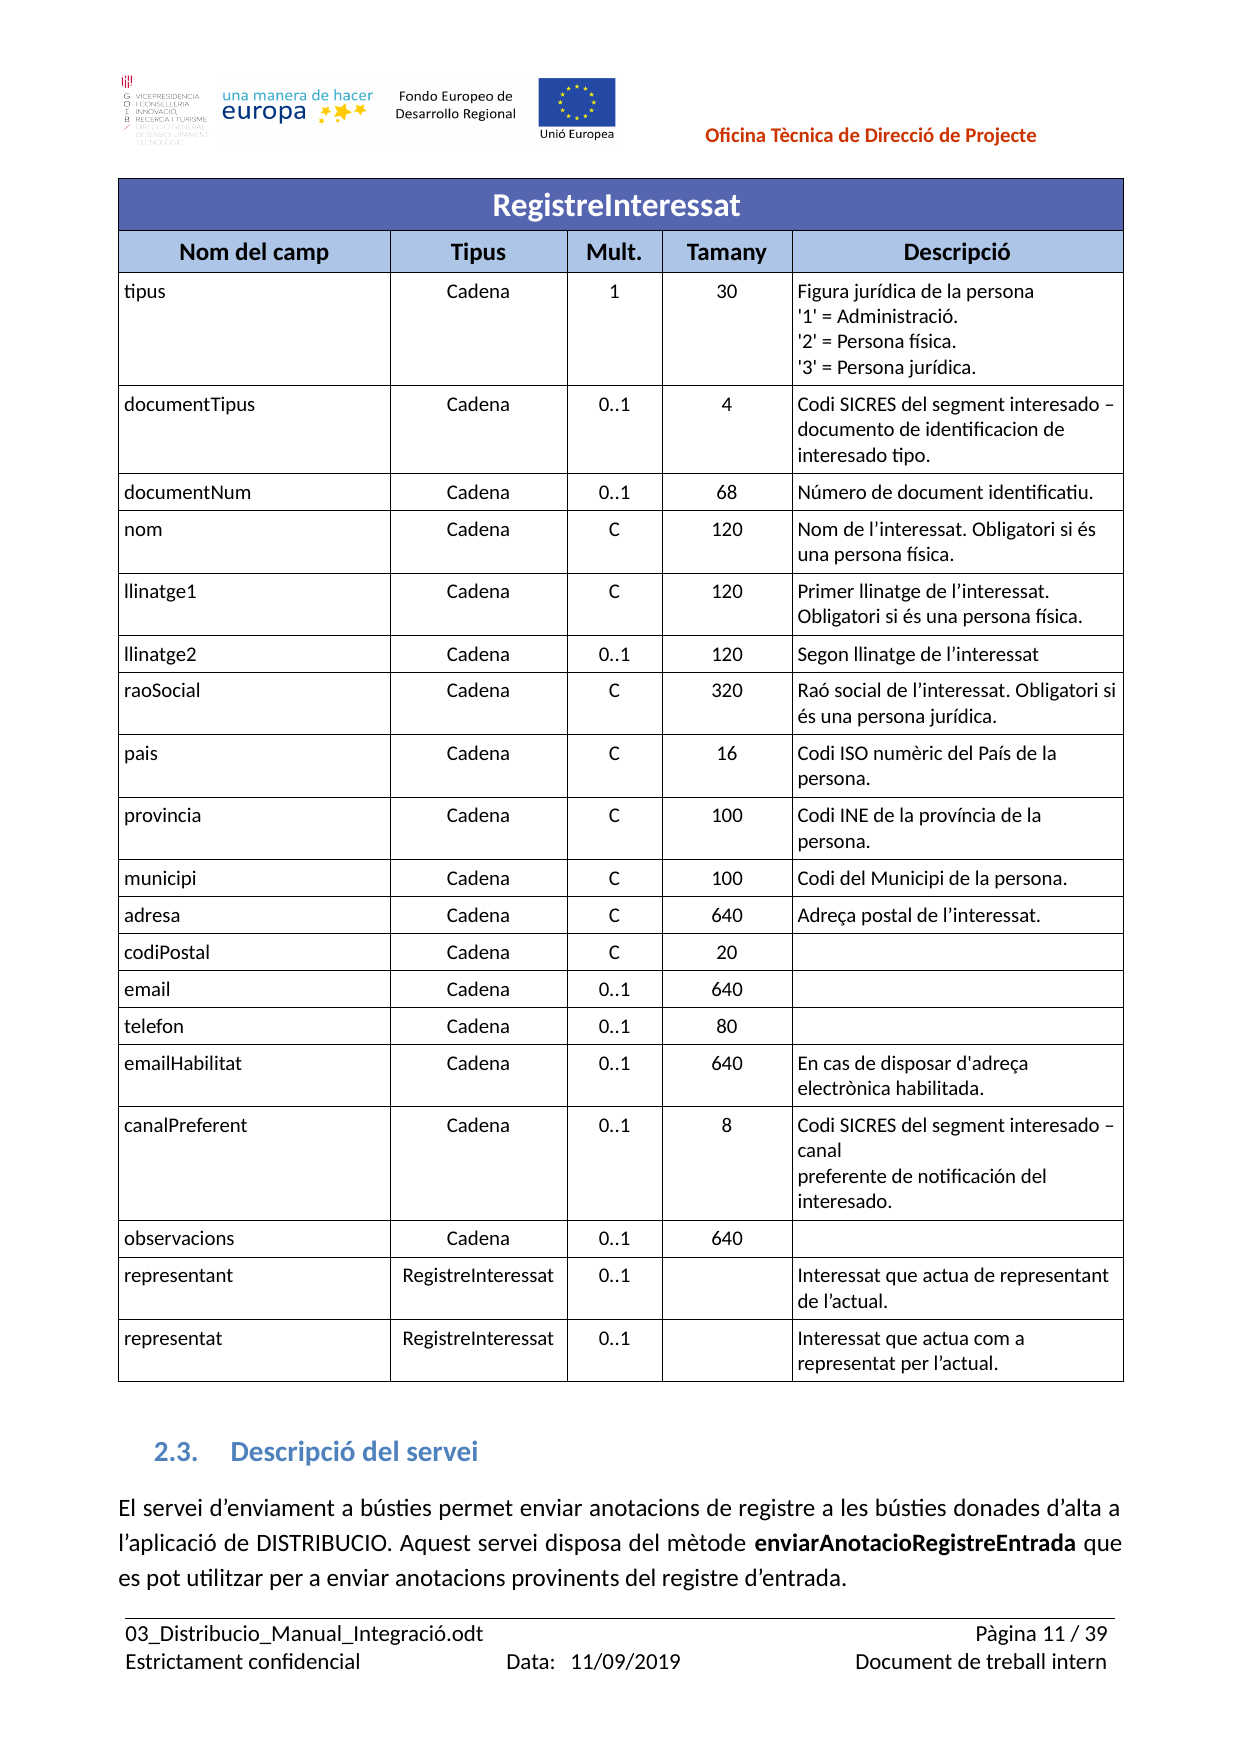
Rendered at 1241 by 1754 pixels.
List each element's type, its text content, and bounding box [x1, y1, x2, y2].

table_cell 640 [663, 897, 792, 933]
table_cell C [568, 934, 662, 970]
table_cell llinatge2 [119, 636, 390, 672]
table_cell observacions [119, 1221, 390, 1257]
subtitle Descripció del servei [153, 1433, 1122, 1468]
table_cell 0..1 [568, 1320, 662, 1381]
table_cell Interessat que actua de representant de l’actual. [793, 1258, 1123, 1319]
table_cell 100 [663, 798, 792, 859]
table_cell 0..1 [568, 1258, 662, 1319]
table_cell Nom de l’interessat. Obligatori si és una persona física. [793, 511, 1123, 572]
table_cell provincia [119, 798, 390, 859]
table_cell 20 [663, 934, 792, 970]
table_cell 320 [663, 673, 792, 734]
table_cell 30 [663, 273, 792, 385]
table_cell raoSocial [119, 673, 390, 734]
table_cell RegistreInteressat [391, 1320, 567, 1381]
table_cell C [568, 860, 662, 896]
table_cell 0..1 [568, 1221, 662, 1257]
table_cell emailHabilitat [119, 1045, 390, 1106]
table_cell Cadena [391, 735, 567, 797]
table_cell 8 [663, 1107, 792, 1219]
table_cell [663, 1320, 792, 1381]
table_cell Tamany [663, 231, 792, 272]
table_cell municipi [119, 860, 390, 896]
table_cell Interessat que actua com a representat per l’actual. [793, 1320, 1123, 1381]
table_cell C [568, 574, 662, 635]
table_cell Cadena [391, 511, 567, 572]
table_cell En cas de disposar d'adreça electrònica habilitada. [793, 1045, 1123, 1106]
table_cell Cadena [391, 971, 567, 1007]
table_cell 640 [663, 1221, 792, 1257]
table_cell 80 [663, 1008, 792, 1044]
table_cell 0..1 [568, 636, 662, 672]
table_cell Cadena [391, 386, 567, 473]
table_cell Descripció [793, 231, 1123, 272]
table_cell telefon [119, 1008, 390, 1044]
table_cell Codi SICRES del segment interesado – documento de identificacion de interesado tipo. [793, 386, 1123, 473]
table_cell Cadena [391, 1107, 567, 1219]
table_cell Nom del camp [119, 231, 390, 272]
picture [118, 73, 213, 147]
table_cell nom [119, 511, 390, 572]
table_cell 100 [663, 860, 792, 896]
table_cell 120 [663, 574, 792, 635]
table_cell 0..1 [568, 971, 662, 1007]
table_cell Cadena [391, 474, 567, 510]
table_cell Mult. [568, 231, 662, 272]
table_cell 0..1 [568, 1045, 662, 1106]
table_cell Número de document identificatiu. [793, 474, 1123, 510]
table_cell 640 [663, 971, 792, 1007]
table_cell 0..1 [568, 1008, 662, 1044]
table_cell representat [119, 1320, 390, 1381]
table_cell canalPreferent [119, 1107, 390, 1219]
table_cell documentNum [119, 474, 390, 510]
table_cell Cadena [391, 273, 567, 385]
table_cell pais [119, 735, 390, 797]
table_cell Cadena [391, 1221, 567, 1257]
table_cell Cadena [391, 934, 567, 970]
table_cell [793, 1008, 1123, 1044]
table_cell C [568, 798, 662, 859]
table_cell llinatge1 [119, 574, 390, 635]
table_cell Cadena [391, 1008, 567, 1044]
table_cell RegistreInteressat [391, 1258, 567, 1319]
table_cell Cadena [391, 1045, 567, 1106]
table_cell adresa [119, 897, 390, 933]
table_cell 640 [663, 1045, 792, 1106]
table_cell documentTipus [119, 386, 390, 473]
table_cell Figura jurídica de la persona '1' = Administració. '2' = Persona física. '3' = Persona jurídica. [793, 273, 1123, 385]
table_cell Cadena [391, 673, 567, 734]
table_cell Raó social de l’interessat. Obligatori si és una persona jurídica. [793, 673, 1123, 734]
table_cell Segon llinatge de l’interessat [793, 636, 1123, 672]
table_cell representant [119, 1258, 390, 1319]
table_cell 0..1 [568, 1107, 662, 1219]
table_cell [793, 971, 1123, 1007]
table_cell Codi INE de la província de la persona. [793, 798, 1123, 859]
table_cell [793, 934, 1123, 970]
table_cell Codi SICRES del segment interesado – canal preferente de notificación del interesado. [793, 1107, 1123, 1219]
table_cell [663, 1258, 792, 1319]
table_cell Primer llinatge de l’interessat. Obligatori si és una persona física. [793, 574, 1123, 635]
table_cell codiPostal [119, 934, 390, 970]
table_cell 68 [663, 474, 792, 510]
table_cell [793, 1221, 1123, 1257]
table_cell Cadena [391, 636, 567, 672]
table_cell email [119, 971, 390, 1007]
table_cell 1 [568, 273, 662, 385]
table_cell 0..1 [568, 386, 662, 473]
table_header RegistreInteressat [119, 179, 1123, 230]
table_cell Adreça postal de l’interessat. [793, 897, 1123, 933]
text El servei d’enviament a bústies permet enviar anotacions de registre a les bústies donades d’alta a l’aplicació de DISTRIBUCIO. Aquest servei disposa del mètode enviarAnotacioRegistreEntrada que es pot utilitzar per a enviar anotacions provinents del registre d’entrada. [118, 1492, 1122, 1592]
table_cell 0..1 [568, 474, 662, 510]
table_cell Cadena [391, 860, 567, 896]
table_cell C [568, 673, 662, 734]
table_cell Cadena [391, 798, 567, 859]
table_cell 120 [663, 636, 792, 672]
table_cell Cadena [391, 574, 567, 635]
picture [219, 73, 621, 147]
table_cell 4 [663, 386, 792, 473]
table_cell C [568, 897, 662, 933]
table_cell Cadena [391, 897, 567, 933]
table_cell 16 [663, 735, 792, 797]
table_cell tipus [119, 273, 390, 385]
table_cell 120 [663, 511, 792, 572]
table_cell Codi del Municipi de la persona. [793, 860, 1123, 896]
table_cell Codi ISO numèric del País de la persona. [793, 735, 1123, 797]
table_cell Tipus [391, 231, 567, 272]
table_cell C [568, 511, 662, 572]
table_cell C [568, 735, 662, 797]
